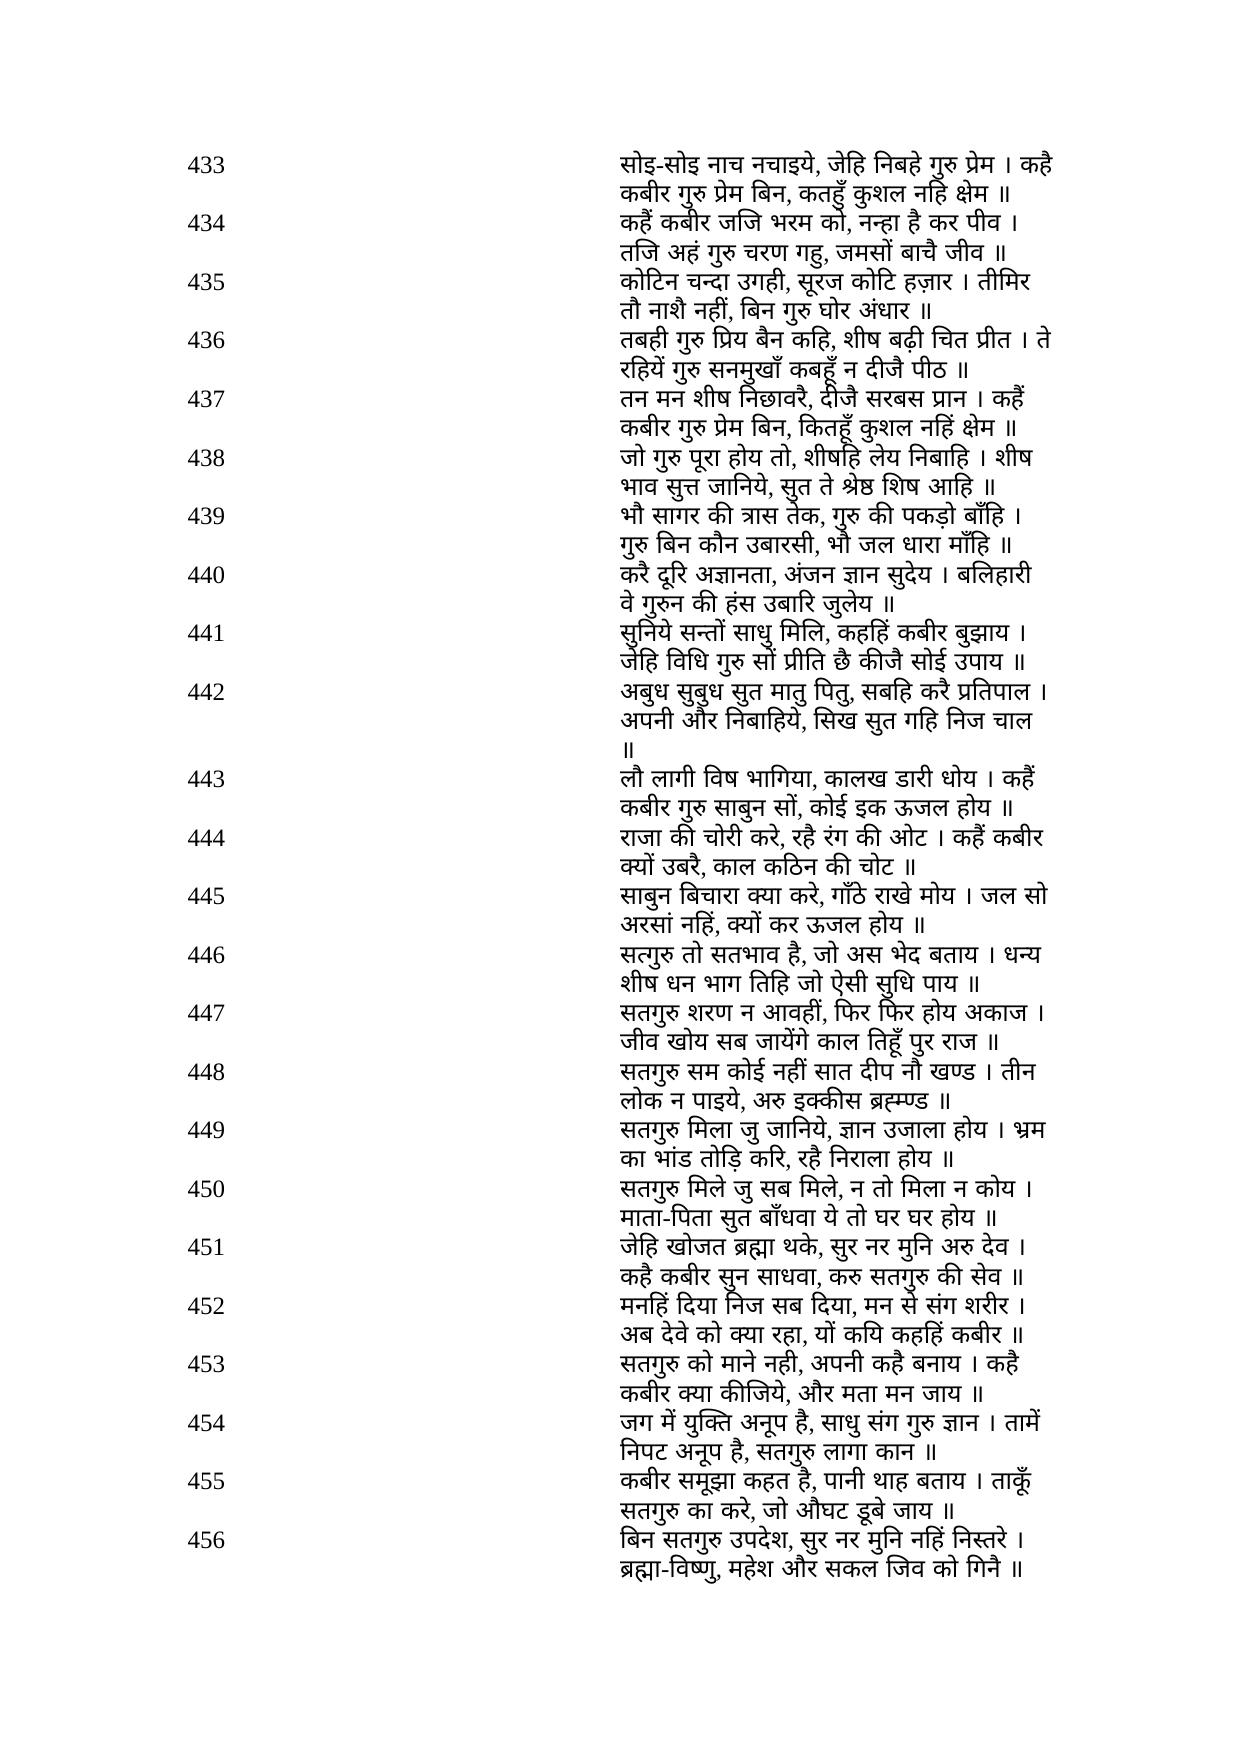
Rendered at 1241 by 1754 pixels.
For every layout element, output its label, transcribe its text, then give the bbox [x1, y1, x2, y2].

table_cell तबही गुरु प्रिय बैन कहि, शीष बढ़ी चित प्रीत । ते रहियें गुरु सनमुखाँ कबहूँ न दीजै पीठ ॥ [620, 326, 1053, 384]
table_cell तन मन शीष निछावरै, दीजै सरबस प्रान । कहैं कबीर गुरु प्रेम बिन, कितहूँ कुशल नहिं क्षेम ॥ [620, 384, 1053, 443]
table_cell करै दूरि अज्ञानता, अंजन ज्ञान सुदेय । बलिहारी वे गुरुन की हंस उबारि जुलेय ॥ [620, 560, 1053, 618]
table_cell 439 [188, 501, 620, 560]
table_cell 450 [188, 1174, 620, 1232]
table_cell सोइ-सोइ नाच नचाइये, जेहि निबहे गुरु प्रेम । कहै कबीर गुरु प्रेम बिन, कतहुँ कुशल नहि क्षेम ॥ [620, 150, 1053, 208]
table_cell कोटिन चन्दा उगही, सूरज कोटि हज़ार । तीमिर तौ नाशै नहीं, बिन गुरु घोर अंधार ॥ [620, 267, 1053, 326]
table_cell राजा की चोरी करे, रहै रंग की ओट । कहैं कबीर क्यों उबरै, काल कठिन की चोट ॥ [620, 823, 1053, 881]
table_cell जग में युक्ति अनूप है, साधु संग गुरु ज्ञान । तामें निपट अनूप है, सतगुरु लागा कान ॥ [620, 1408, 1053, 1466]
table_cell 443 [188, 764, 620, 823]
table_cell सतगुरु सम कोई नहीं सात दीप नौ खण्ड । तीन लोक न पाइये, अरु इक्कीस ब्रह्म्ण्ड ॥ [620, 1057, 1053, 1115]
table_cell 435 [188, 267, 620, 326]
table_cell सतगुरु मिला जु जानिये, ज्ञान उजाला होय । भ्रम का भांड तोड़ि करि, रहै निराला होय ॥ [620, 1115, 1053, 1174]
table_cell सुनिये सन्तों साधु मिलि, कहहिं कबीर बुझाय । जेहि विधि गुरु सों प्रीति छै कीजै सोई उपाय ॥ [620, 618, 1053, 677]
table_cell भौ सागर की त्रास तेक, गुरु की पकड़ो बाँहि । गुरु बिन कौन उबारसी, भौ जल धारा माँहि ॥ [620, 501, 1053, 560]
table_cell 438 [188, 443, 620, 501]
table_cell सत्गुरु तो सतभाव है, जो अस भेद बताय । धन्य शीष धन भाग तिहि जो ऐसी सुधि पाय ॥ [620, 940, 1053, 998]
table_cell 452 [188, 1291, 620, 1349]
table_cell 448 [188, 1057, 620, 1115]
table_cell बिन सतगुरु उपदेश, सुर नर मुनि नहिं निस्तरे । ब्रह्मा-विष्णु, महेश और सकल जिव को गिनै ॥ [620, 1525, 1053, 1583]
table_cell सतगुरु मिले जु सब मिले, न तो मिला न कोय । माता-पिता सुत बाँधवा ये तो घर घर होय ॥ [620, 1174, 1053, 1232]
table_cell मनहिं दिया निज सब दिया, मन से संग शरीर । अब देवे को क्या रहा, यों कयि कहहिं कबीर ॥ [620, 1291, 1053, 1349]
table_cell 434 [188, 209, 620, 267]
table_cell साबुन बिचारा क्या करे, गाँठे राखे मोय । जल सो अरसां नहिं, क्यों कर ऊजल होय ॥ [620, 881, 1053, 940]
table_cell 444 [188, 823, 620, 881]
table_cell लौ लागी विष भागिया, कालख डारी धोय । कहैं कबीर गुरु साबुन सों, कोई इक ऊजल होय ॥ [620, 764, 1053, 823]
table_cell 433 [188, 150, 620, 208]
table_cell 441 [188, 618, 620, 677]
table_cell 451 [188, 1232, 620, 1291]
table_cell 455 [188, 1466, 620, 1525]
table_cell 453 [188, 1349, 620, 1408]
table_cell 449 [188, 1115, 620, 1174]
table_cell 447 [188, 998, 620, 1057]
table_cell 442 [188, 677, 620, 764]
table_cell अबुध सुबुध सुत मातु पितु, सबहि करै प्रतिपाल । अपनी और निबाहिये, सिख सुत गहि निज चाल ॥ [620, 677, 1053, 764]
table_cell 445 [188, 881, 620, 940]
table_cell जो गुरु पूरा होय तो, शीषहि लेय निबाहि । शीष भाव सुत्त जानिये, सुत ते श्रेष्ठ शिष आहि ॥ [620, 443, 1053, 501]
table_cell 437 [188, 384, 620, 443]
table_cell 446 [188, 940, 620, 998]
table_cell 454 [188, 1408, 620, 1466]
table_cell कबीर समूझा कहत है, पानी थाह बताय । ताकूँ सतगुरु का करे, जो औघट डूबे जाय ॥ [620, 1466, 1053, 1525]
table_cell सतगुरु को माने नही, अपनी कहै बनाय । कहै कबीर क्या कीजिये, और मता मन जाय ॥ [620, 1349, 1053, 1408]
table_cell सतगुरु शरण न आवहीं, फिर फिर होय अकाज । जीव खोय सब जायेंगे काल तिहूँ पुर राज ॥ [620, 998, 1053, 1057]
table_cell 456 [188, 1525, 620, 1583]
table_cell कहैं कबीर जजि भरम को, नन्हा है कर पीव । तजि अहं गुरु चरण गहु, जमसों बाचै जीव ॥ [620, 209, 1053, 267]
table_cell 440 [188, 560, 620, 618]
table_cell 436 [188, 326, 620, 384]
table_cell जेहि खोजत ब्रह्मा थके, सुर नर मुनि अरु देव । कहै कबीर सुन साधवा, करु सतगुरु की सेव ॥ [620, 1232, 1053, 1291]
